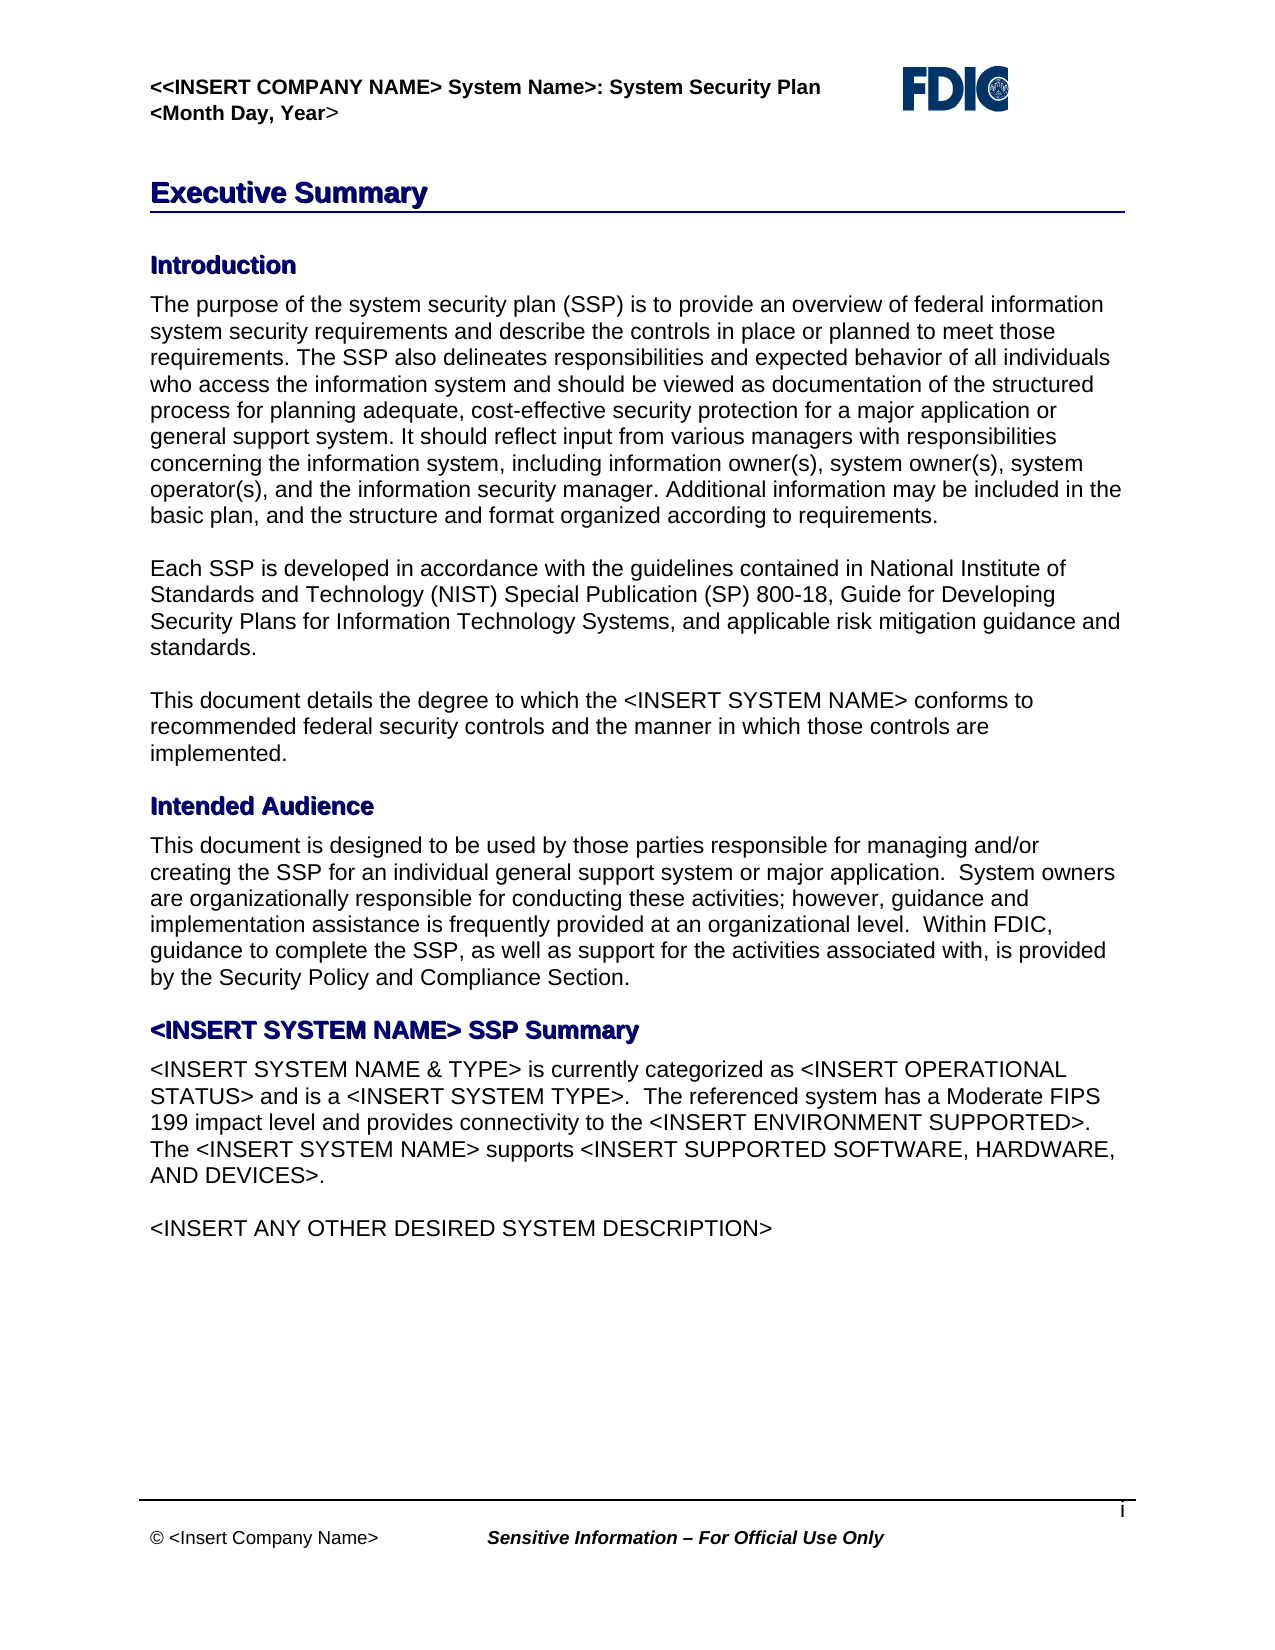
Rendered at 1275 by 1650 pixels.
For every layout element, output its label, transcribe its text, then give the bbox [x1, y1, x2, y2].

text <INSERT ANY OTHER DESIRED SYSTEM DESCRIPTION> [150, 1214, 1125, 1241]
text This document is designed to be used by those parties responsible for managing and/or creating the SSP for an individual general support system or major application. System owners are organizationally responsible for conducting these activities; however, guidance and implementation assistance is frequently provided at an organizational level. Within FDIC, guidance to complete the SSP, as well as support for the activities associated with, is provided by the Security Policy and Compliance Section. [150, 832, 1125, 990]
text <INSERT SYSTEM NAME & TYPE> is currently categorized as <INSERT OPERATIONAL STATUS> and is a <INSERT SYSTEM TYPE>. The referenced system has a Moderate FIPS 199 impact level and provides connectivity to the <INSERT ENVIRONMENT SUPPORTED>. The <INSERT SYSTEM NAME> supports <INSERT SUPPORTED SOFTWARE, HARDWARE, AND DEVICES>. [150, 1056, 1125, 1188]
subtitle Executive Summary [150, 175, 1125, 211]
text Each SSP is developed in accordance with the guidelines contained in National Institute of Standards and Technology (NIST) Special Publication (SP) 800-18, Guide for Developing Security Plans for Information Technology Systems, and applicable risk mitigation guidance and standards. [150, 555, 1125, 660]
picture [899, 60, 1014, 120]
text The purpose of the system security plan (SSP) is to provide an overview of federal information system security requirements and describe the controls in place or planned to meet those requirements. The SSP also delineates responsibilities and expected behavior of all individuals who access the information system and should be viewed as documentation of the structured process for planning adequate, cost-effective security protection for a major application or general support system. It should reflect input from various managers with responsibilities concerning the information system, including information owner(s), system owner(s), system operator(s), and the information security manager. Additional information may be included in the basic plan, and the structure and format organized according to requirements. [150, 291, 1125, 529]
subtitle Intended Audience [150, 791, 1125, 819]
subtitle Introduction [150, 250, 1125, 279]
subtitle <INSERT SYSTEM NAME> SSP Summary [150, 1015, 1125, 1044]
text This document details the degree to which the <INSERT SYSTEM NAME> conforms to recommended federal security controls and the manner in which those controls are implemented. [150, 687, 1125, 766]
